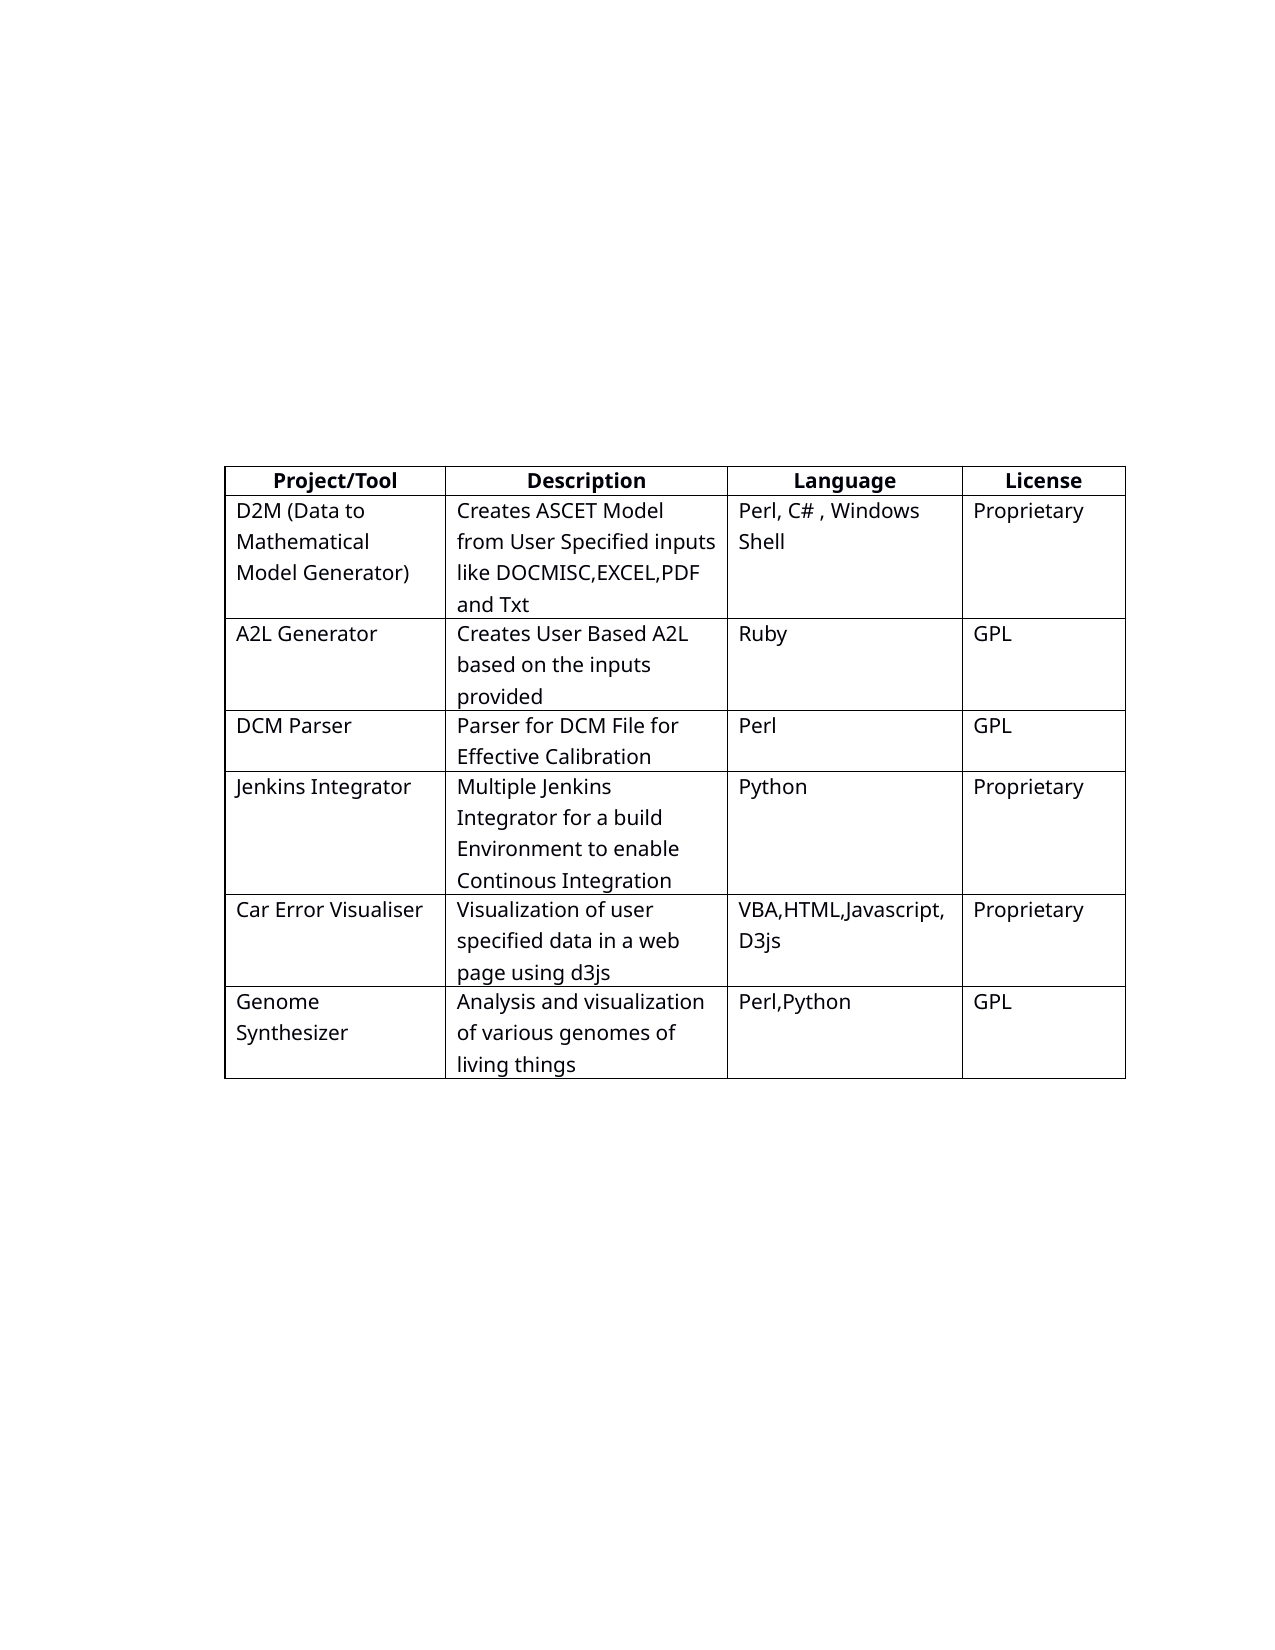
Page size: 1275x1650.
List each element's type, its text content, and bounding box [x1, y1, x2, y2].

table_cell A2L Generator [226, 619, 445, 710]
table_header License [963, 467, 1125, 495]
table_cell Jenkins Integrator [226, 772, 445, 894]
table_cell GPL [963, 711, 1125, 771]
table_header Project/Tool [226, 467, 445, 495]
table_cell Ruby [728, 619, 962, 710]
table_cell Car Error Visualiser [226, 895, 445, 986]
table_cell Perl [728, 711, 962, 771]
table_cell VBA,HTML,Javascript,D3js [728, 895, 962, 986]
table_cell Creates ASCET Model from User Specified inputs like DOCMISC,EXCEL,PDF and Txt [446, 496, 727, 618]
table_cell Proprietary [963, 496, 1125, 618]
table_cell Python [728, 772, 962, 894]
table_cell Proprietary [963, 772, 1125, 894]
table_cell [213, 1106, 1185, 1237]
table_cell GPL [963, 619, 1125, 710]
table_cell D2M (Data to Mathematical Model Generator) [226, 496, 445, 618]
table_cell Parser for DCM File for Effective Calibration [446, 711, 727, 771]
table_header Language [728, 467, 962, 495]
table_cell Proprietary [963, 895, 1125, 986]
table_cell Analysis and visualization of various genomes of living things [446, 987, 727, 1078]
table_cell Visualization of user specified data in a web page using d3js [446, 895, 727, 986]
table_cell Multiple Jenkins Integrator for a build Environment to enable Continous Integration [446, 772, 727, 894]
table_cell GPL [963, 987, 1125, 1078]
table_header Description [446, 467, 727, 495]
table_cell [213, 150, 1185, 1106]
table_cell Genome Synthesizer [226, 987, 445, 1078]
table_cell Creates User Based A2L based on the inputs provided [446, 619, 727, 710]
table_cell Perl, C# , Windows Shell [728, 496, 962, 618]
table_cell DCM Parser [226, 711, 445, 771]
table_cell Perl,Python [728, 987, 962, 1078]
